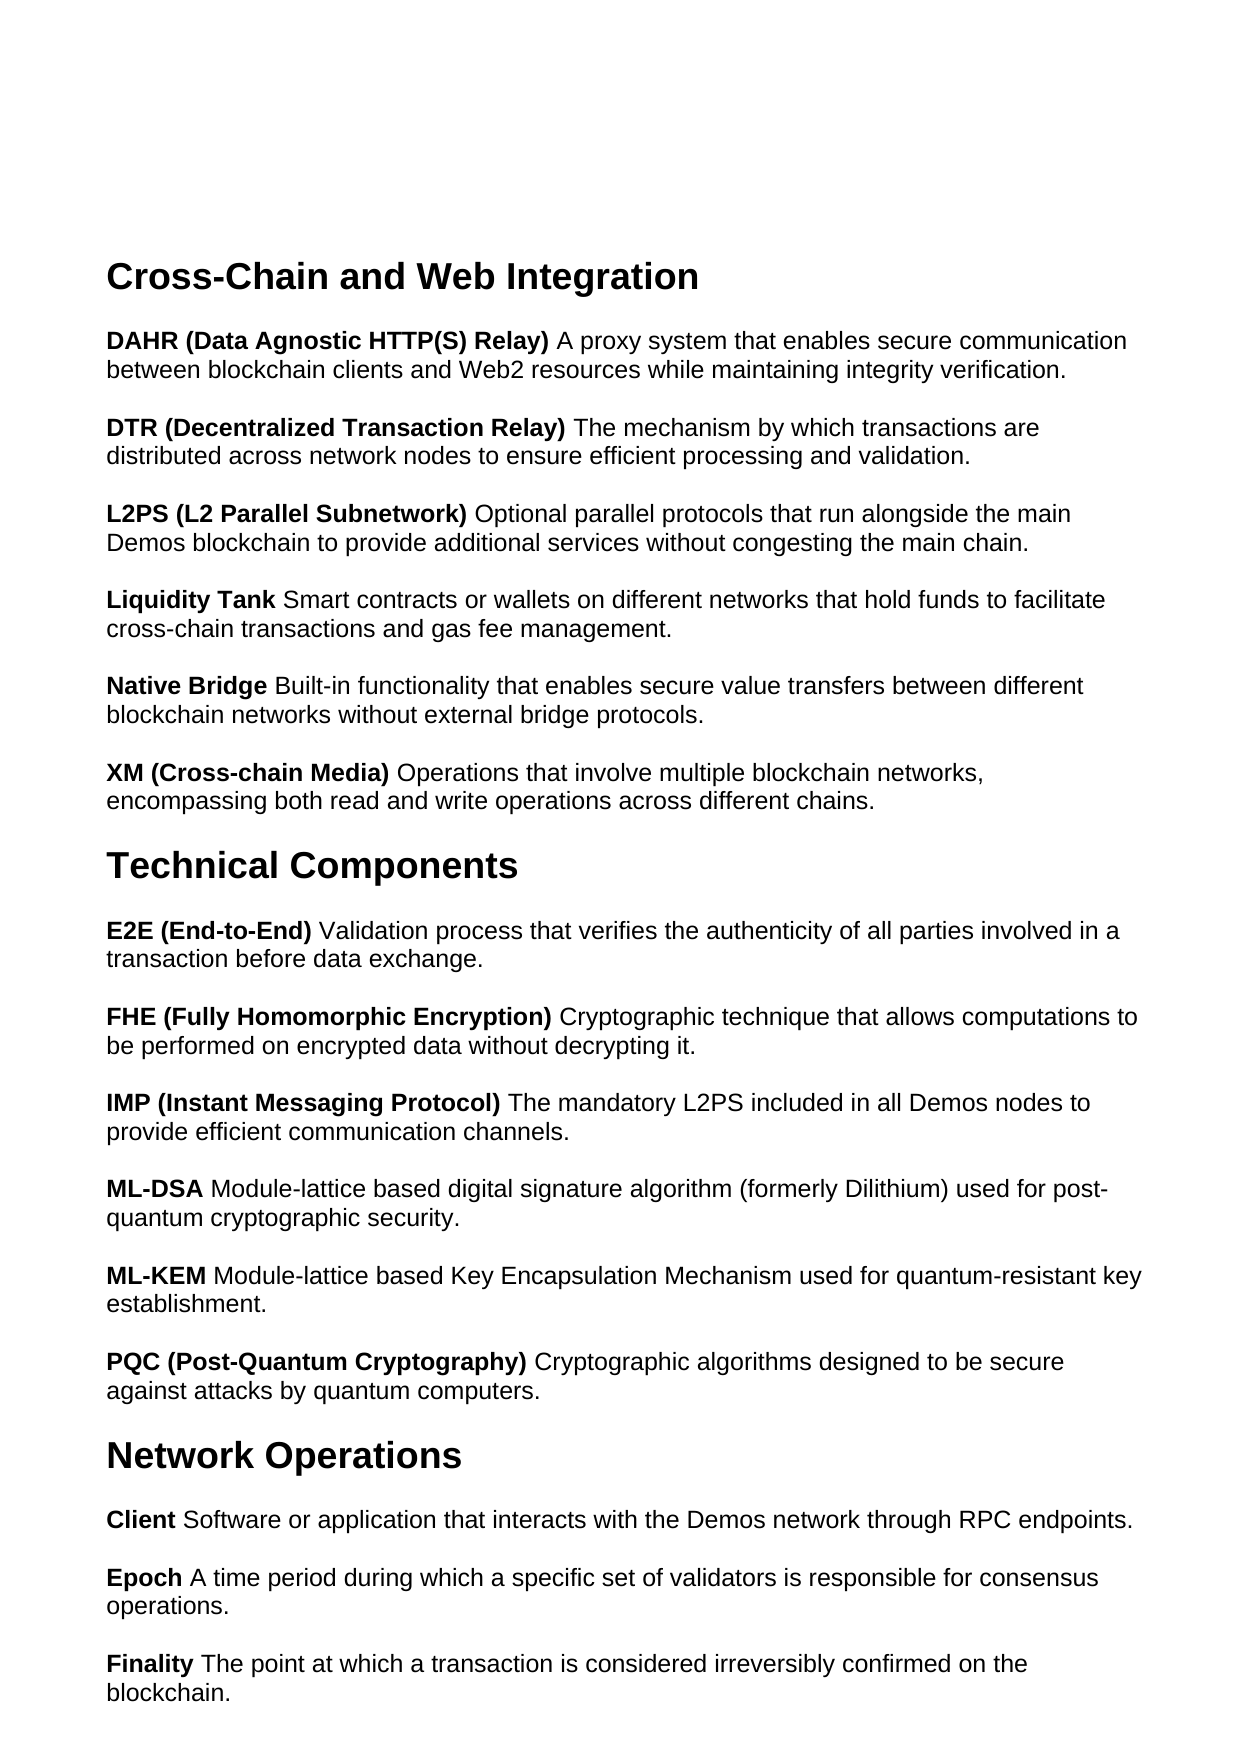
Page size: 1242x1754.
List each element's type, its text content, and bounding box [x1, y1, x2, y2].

text XM (Cross-chain Media) Operations that involve multiple blockchain networks, encompassing both read and write operations across different chains. [106, 757, 1146, 815]
text Native Bridge Built-in functionality that enables secure value transfers between different blockchain networks without external bridge protocols. [106, 671, 1146, 729]
text L2PS (L2 Parallel Subnetwork) Optional parallel protocols that run alongside the main Demos blockchain to provide additional services without congesting the main chain. [106, 499, 1146, 556]
text E2E (End-to-End) Validation process that verifies the authenticity of all parties involved in a transaction before data exchange. [106, 916, 1146, 973]
text PQC (Post-Quantum Cryptography) Cryptographic algorithms designed to be secure against attacks by quantum computers. [106, 1347, 1146, 1404]
text Finality The point at which a transaction is considered irreversibly confirmed on the blockchain. [106, 1649, 1146, 1706]
text IMP (Instant Messaging Protocol) The mandatory L2PS included in all Demos nodes to provide efficient communication channels. [106, 1088, 1146, 1146]
text FHE (Fully Homomorphic Encryption) Cryptographic technique that allows computations to be performed on encrypted data without decrypting it. [106, 1002, 1146, 1059]
text Network Operations [106, 1433, 1146, 1476]
text establishment. [106, 1289, 1146, 1318]
text Epoch A time period during which a specific set of validators is responsible for consensus operations. [106, 1562, 1146, 1620]
text ML-KEM Module-lattice based Key Encapsulation Mechanism used for quantum-resistant key [106, 1261, 1146, 1289]
text DAHR (Data Agnostic HTTP(S) Relay) A proxy system that enables secure communication between blockchain clients and Web2 resources while maintaining integrity verification. [106, 326, 1146, 384]
text Client Software or application that interacts with the Demos network through RPC endpoints. [106, 1505, 1146, 1534]
text ML-DSA Module-lattice based digital signature algorithm (formerly Dilithium) used for post-quantum cryptographic security. [106, 1174, 1146, 1232]
text Cross-Chain and Web Integration [106, 254, 1146, 297]
text DTR (Decentralized Transaction Relay) The mechanism by which transactions are distributed across network nodes to ensure efficient processing and validation. [106, 412, 1146, 470]
text Liquidity Tank Smart contracts or wallets on different networks that hold funds to facilitate cross-chain transactions and gas fee management. [106, 585, 1146, 642]
text Technical Components [106, 844, 1146, 887]
